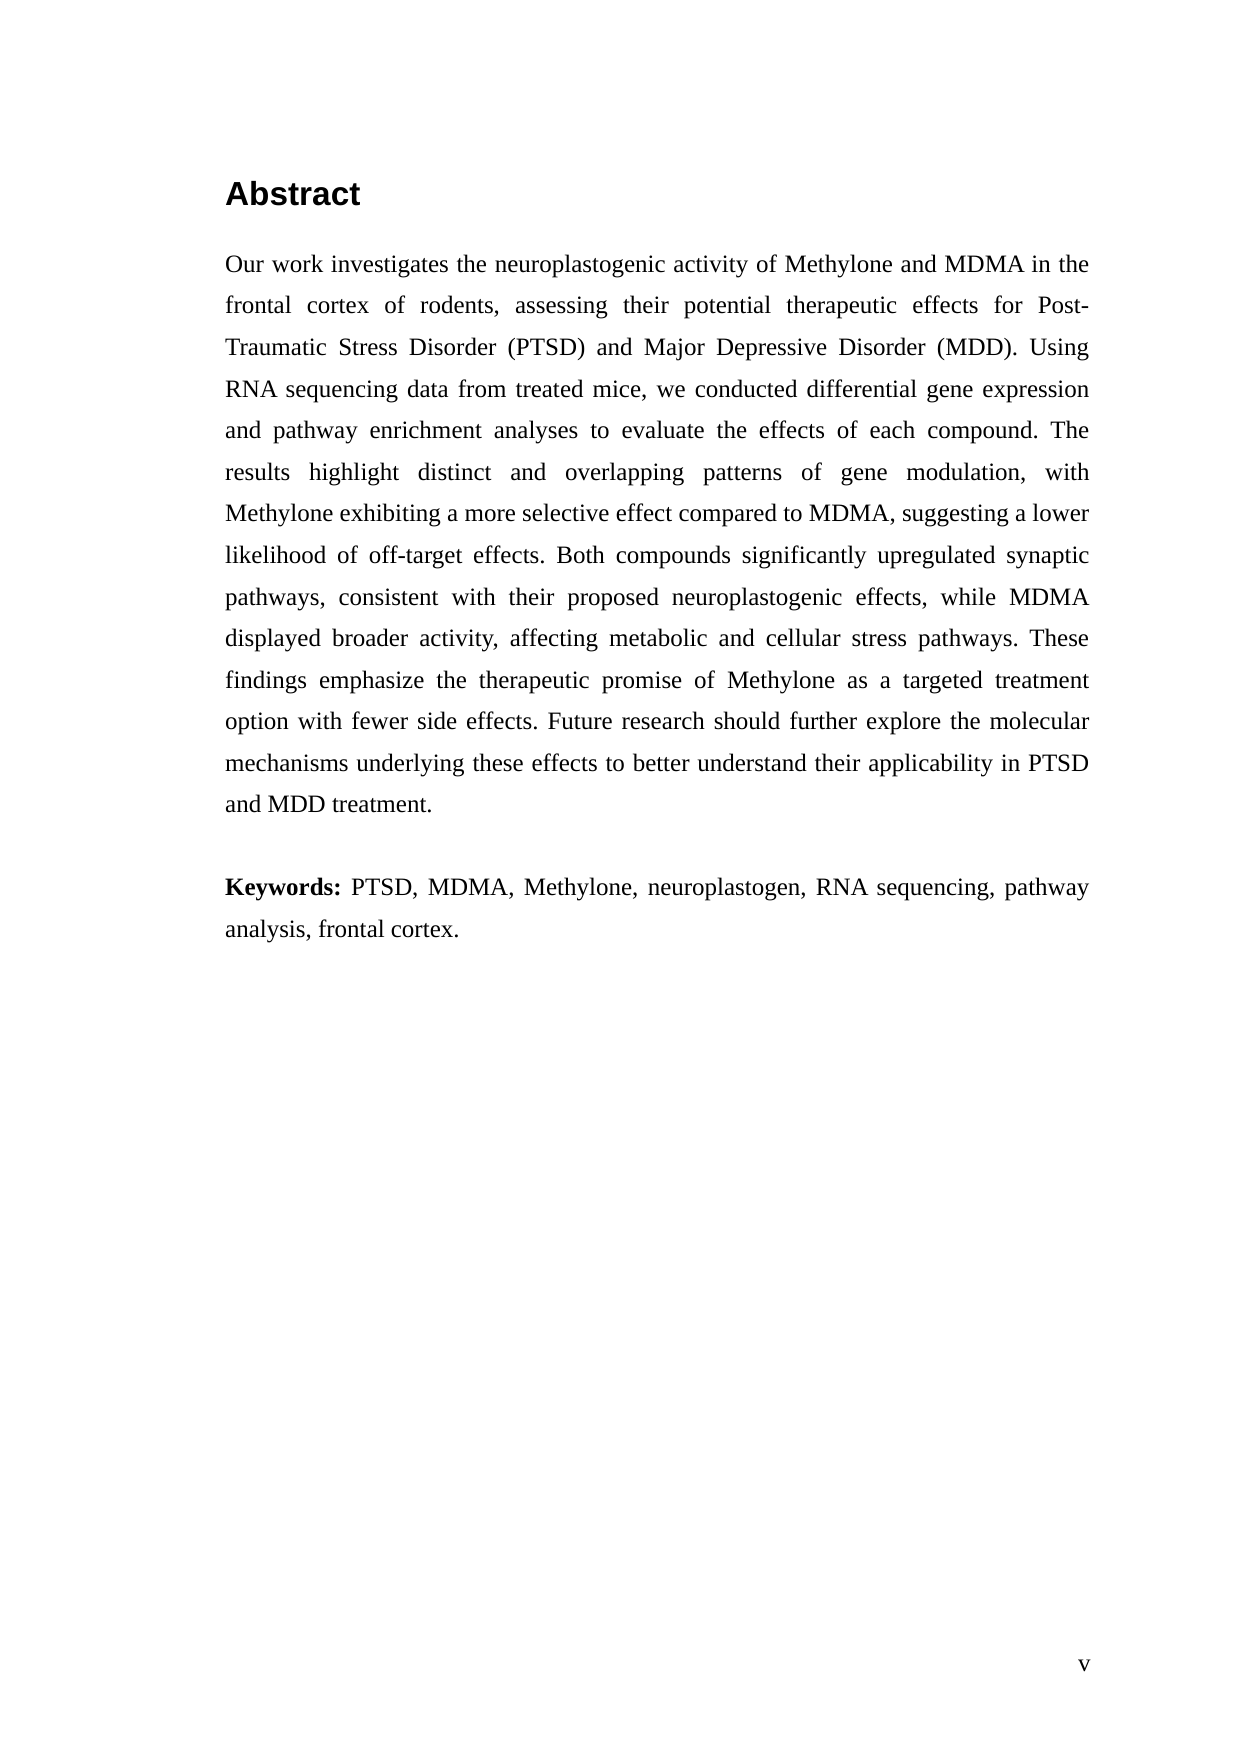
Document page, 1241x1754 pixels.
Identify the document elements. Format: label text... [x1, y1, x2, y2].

text Our work investigates the neuroplastogenic activity of Methylone and MDMA in the frontal cortex of rodents, assessing their potential therapeutic effects for Post-Traumatic Stress Disorder (PTSD) and Major Depressive Disorder (MDD). Using RNA sequencing data from treated mice, we conducted differential gene expression and pathway enrichment analyses to evaluate the effects of each compound. The results highlight distinct and overlapping patterns of gene modulation, with Methylone exhibiting a more selective effect compared to MDMA, suggesting a lower likelihood of off-target effects. Both compounds significantly upregulated synaptic pathways, consistent with their proposed neuroplastogenic effects, while MDMA displayed broader activity, affecting metabolic and cellular stress pathways. These findings emphasize the therapeutic promise of Methylone as a targeted treatment option with fewer side effects. Future research should further explore the molecular mechanisms underlying these effects to better understand their applicability in PTSD and MDD treatment. [225, 250, 1090, 818]
subtitle Abstract [225, 175, 1090, 212]
text Keywords: PTSD, MDMA, Methylone, neuroplastogen, RNA sequencing, pathway analysis, frontal cortex. [225, 873, 1090, 943]
